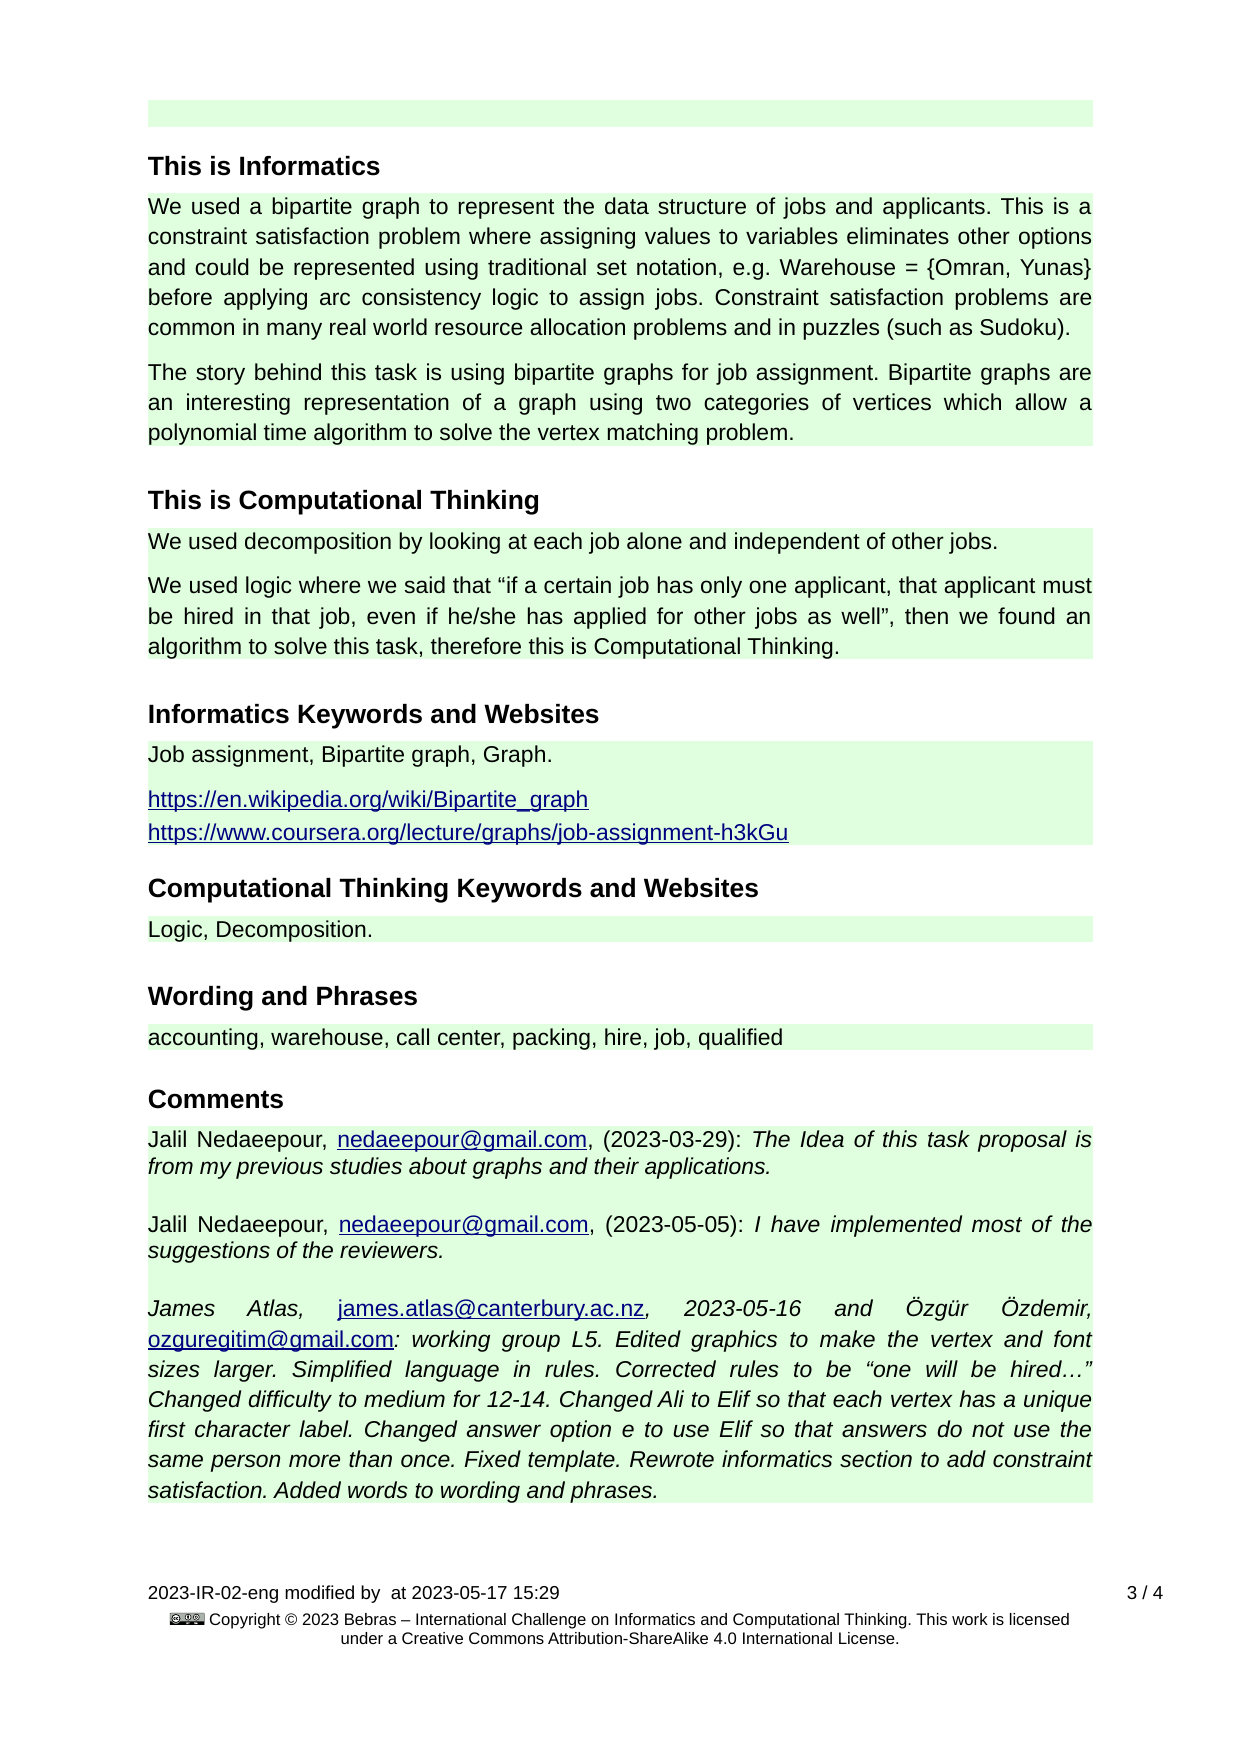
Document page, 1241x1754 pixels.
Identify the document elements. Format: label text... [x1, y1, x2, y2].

subtitle Informatics Keywords and Websites [148, 698, 1093, 729]
subtitle This is Computational Thinking [148, 485, 1093, 515]
subtitle Comments [148, 1084, 1093, 1114]
text https://en.wikipedia.org/wiki/Bipartite_graph [148, 786, 1093, 812]
text We used logic where we said that “if a certain job has only one applicant, that applicant must be hired in that job, even if he/she has applied for other jobs as well”, then we found an algorithm to solve this task, therefore this is Computational Thinking. [148, 572, 1093, 659]
text Jalil Nedaeepour, nedaeepour@gmail.com, (2023-03-29): The Idea of this task proposal is from my previous studies about graphs and their applications. [148, 1126, 1093, 1179]
subtitle This is Informatics [148, 150, 1093, 181]
text Logic, Decomposition. [148, 916, 1093, 942]
text The story behind this task is using bipartite graphs for job assignment. Bipartite graphs are an interesting representation of a graph using two categories of vertices which allow a polynomial time algorithm to solve the vertex matching problem. [148, 359, 1093, 446]
text accounting, warehouse, call center, packing, hire, job, qualified [148, 1024, 1093, 1050]
text Jalil Nedaeepour, nedaeepour@gmail.com, (2023-05-05): I have implemented most of the suggestions of the reviewers. [148, 1211, 1093, 1264]
subtitle Wording and Phrases [148, 981, 1093, 1011]
subtitle Computational Thinking Keywords and Websites [148, 873, 1093, 903]
text Job assignment, Bipartite graph, Graph. [148, 741, 1093, 768]
text We used a bipartite graph to represent the data structure of jobs and applicants. This is a constraint satisfaction problem where assigning values to variables eliminates other options and could be represented using traditional set notation, e.g. Warehouse = {Omran, Yunas} before applying arc consistency logic to assign jobs. Constraint satisfaction problems are common in many real world resource allocation problems and in puzzles (such as Sudoku). [148, 193, 1093, 340]
text We used decomposition by looking at each job alone and independent of other jobs. [148, 528, 1093, 554]
text https://www.coursera.org/lecture/graphs/job-assignment-h3kGu [148, 819, 1093, 845]
text James Atlas, james.atlas@canterbury.ac.nz, 2023-05-16 and Özgür Özdemir, ozguregitim@gmail.com: working group L5. Edited graphics to make the vertex and font sizes larger. Simplified language in rules. Corrected rules to be “one will be hired…” Changed difficulty to medium for 12-14. Changed Ali to Elif so that each vertex has a unique first character label. Changed answer option e to use Elif so that answers do not use the same person more than once. Fixed template. Rewrote informatics section to add constraint satisfaction. Added words to wording and phrases. [148, 1295, 1093, 1503]
